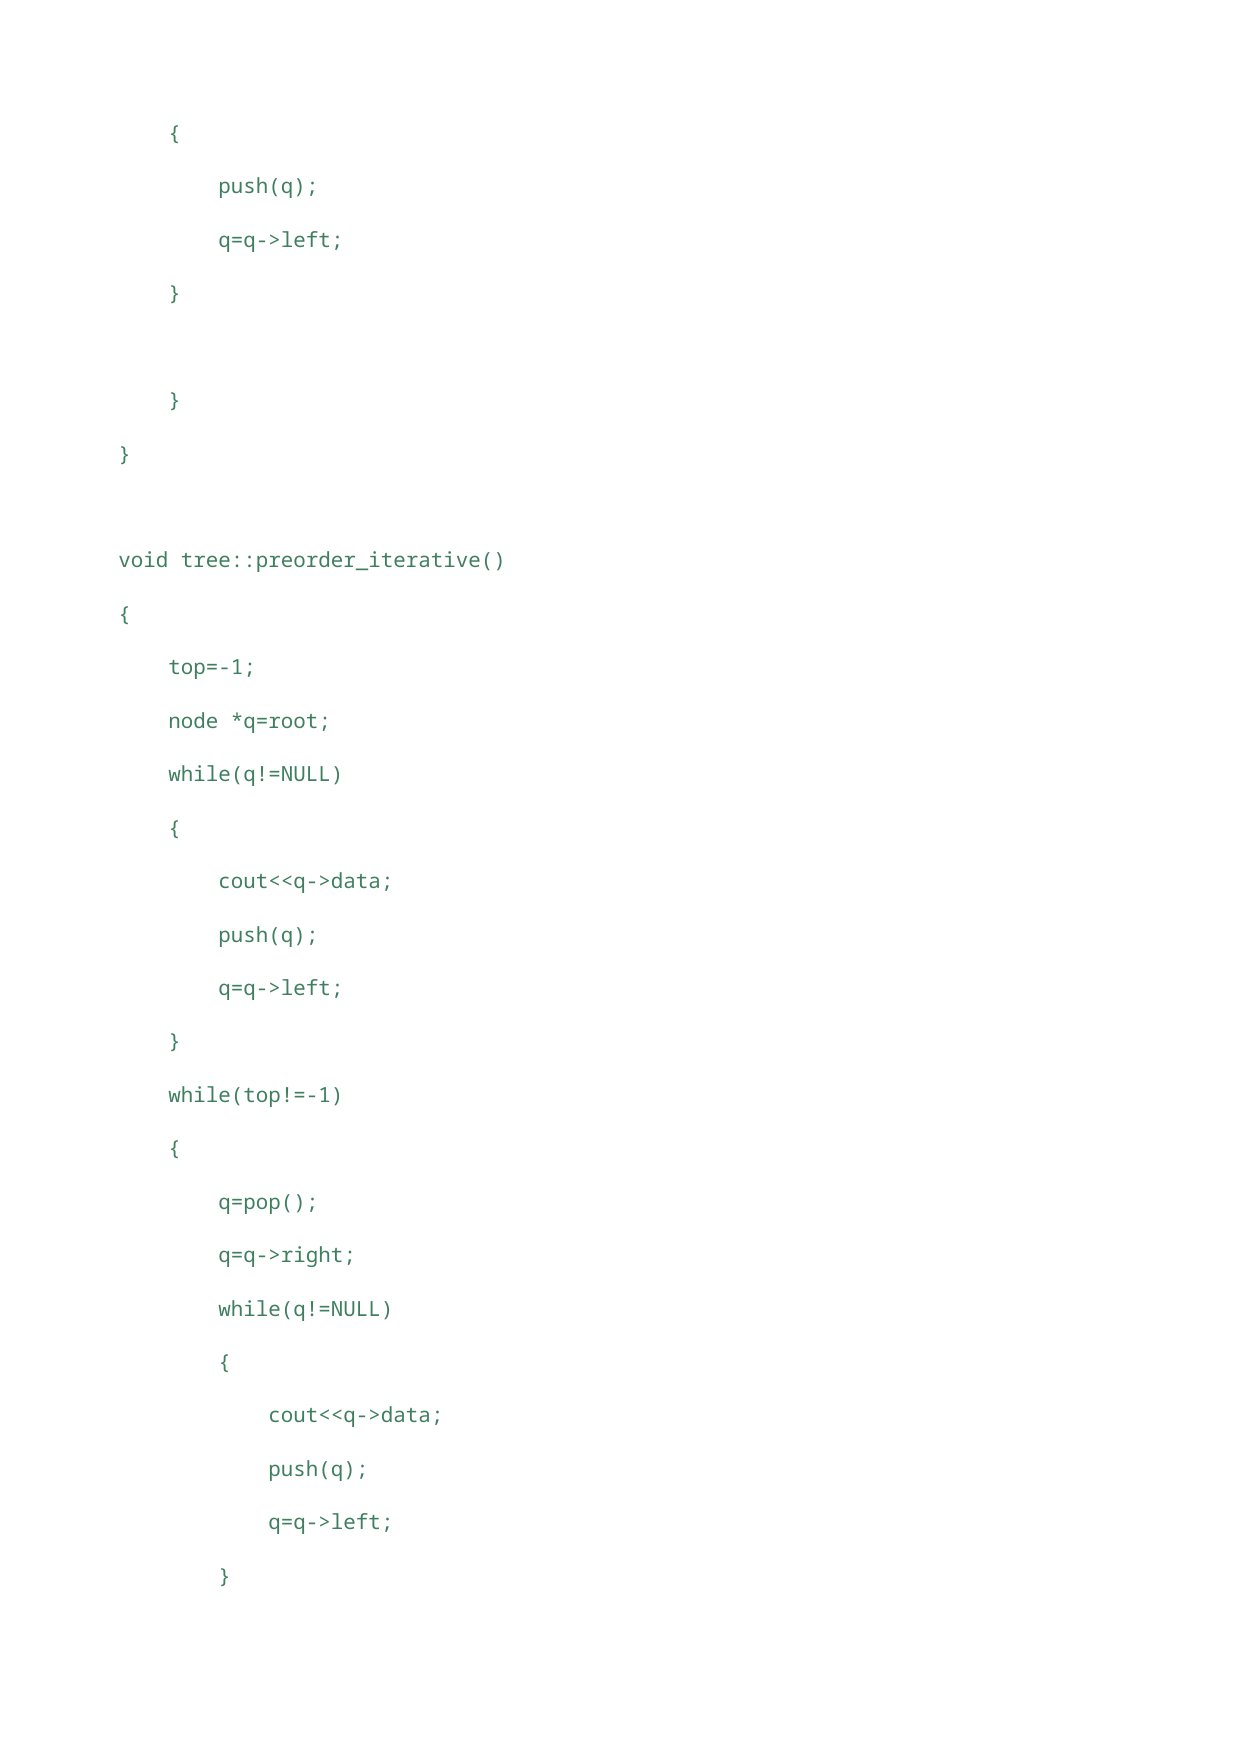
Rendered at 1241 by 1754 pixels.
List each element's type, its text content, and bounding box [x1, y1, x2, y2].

text push(q); [118, 172, 1122, 200]
text void tree::preorder_iterative() [118, 546, 1122, 574]
text { [118, 599, 1122, 627]
text top=-1; [118, 652, 1122, 681]
text { [118, 118, 1122, 147]
text q=q->right; [118, 1240, 1122, 1269]
text } [118, 1561, 1122, 1589]
text } [118, 1027, 1122, 1055]
text } [118, 439, 1122, 467]
text q=q->left; [118, 1507, 1122, 1536]
text } [118, 385, 1122, 414]
text while(q!=NULL) [118, 1294, 1122, 1322]
text { [118, 1347, 1122, 1376]
text } [118, 278, 1122, 307]
text q=q->left; [118, 225, 1122, 253]
text { [118, 1133, 1122, 1162]
text { [118, 813, 1122, 841]
text q=pop(); [118, 1187, 1122, 1215]
text push(q); [118, 1454, 1122, 1482]
text q=q->left; [118, 973, 1122, 1002]
text node *q=root; [118, 706, 1122, 734]
text cout<<q->data; [118, 866, 1122, 895]
text push(q); [118, 920, 1122, 948]
text while(q!=NULL) [118, 759, 1122, 788]
text while(top!=-1) [118, 1080, 1122, 1108]
text cout<<q->data; [118, 1401, 1122, 1429]
